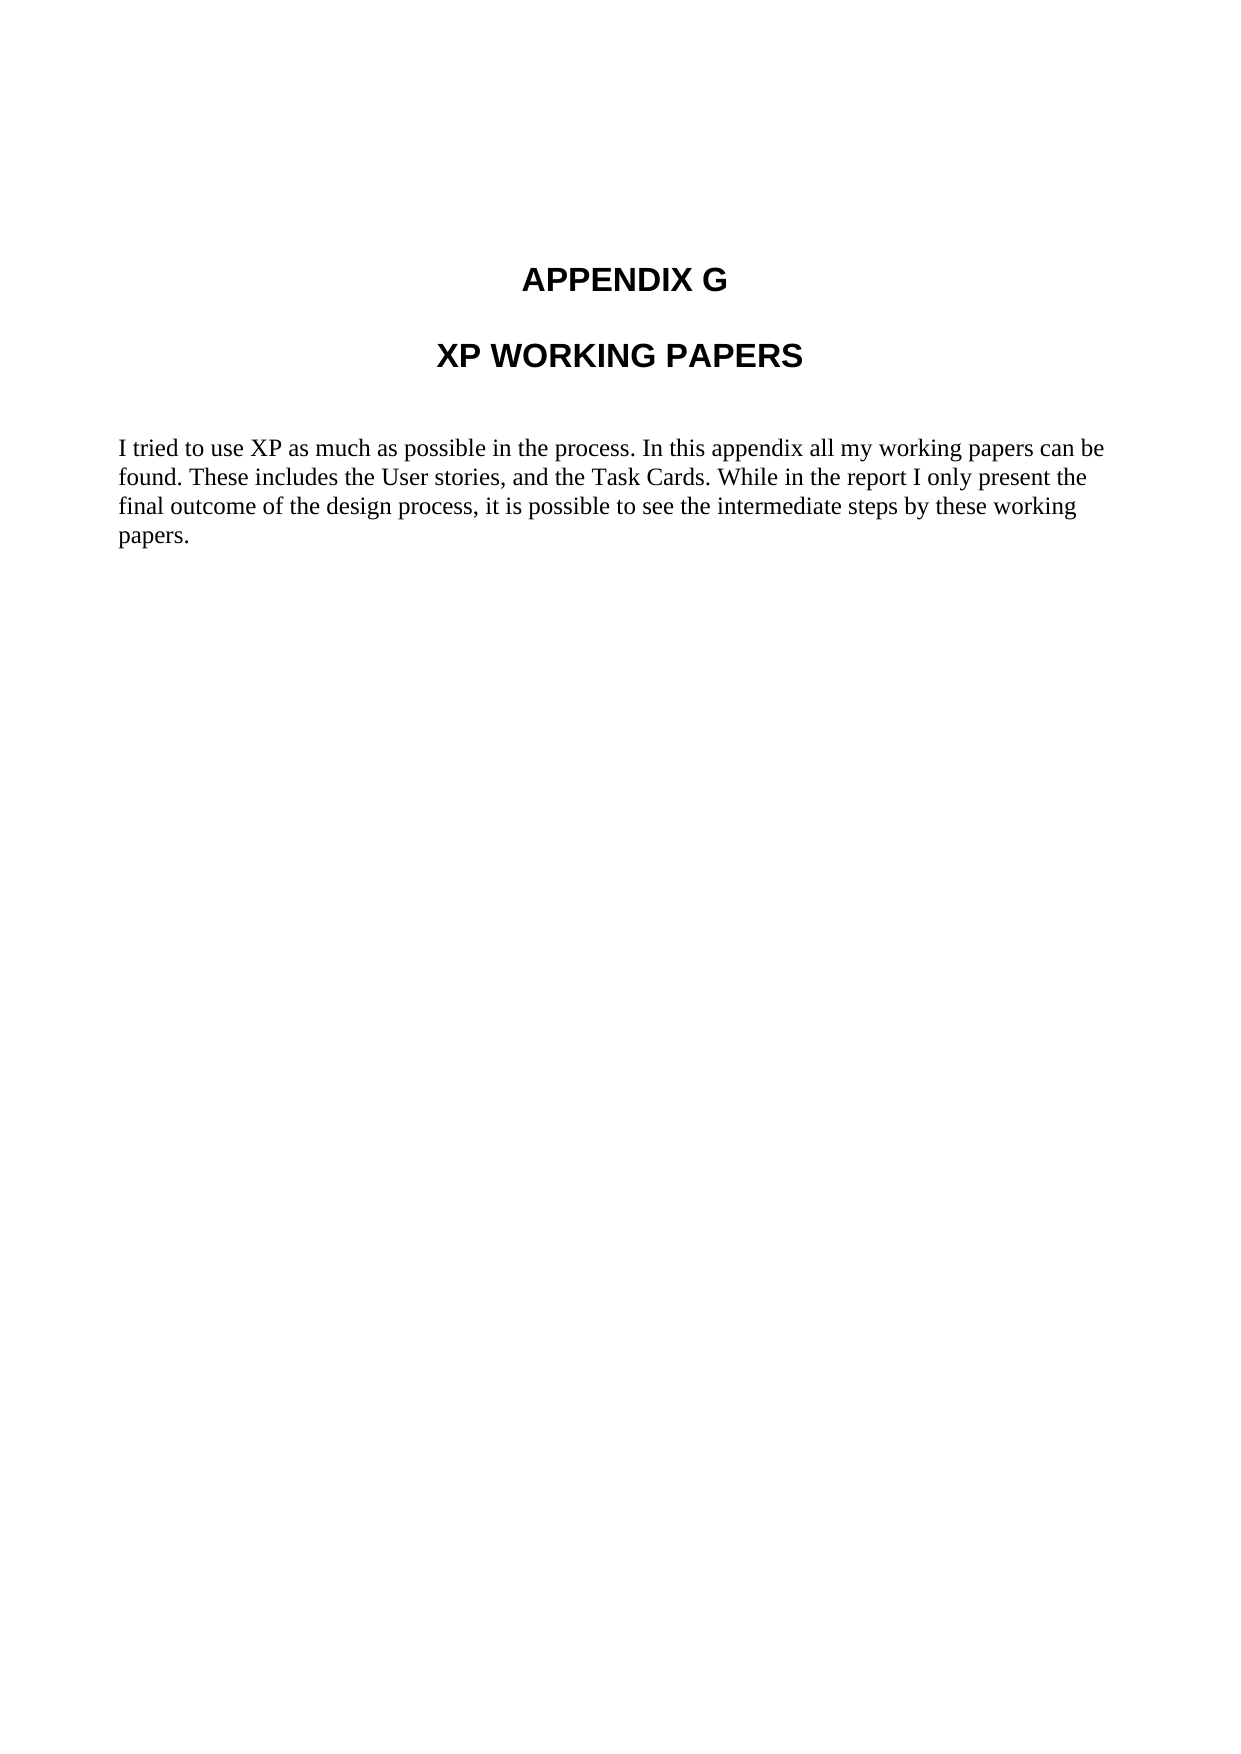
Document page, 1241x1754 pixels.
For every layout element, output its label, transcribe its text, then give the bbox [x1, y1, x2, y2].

text I tried to use XP as much as possible in the process. In this appendix all my working papers can be found. These includes the User stories, and the Task Cards. While in the report I only present the final outcome of the design process, it is possible to see the intermediate steps by these working papers. [118, 433, 1122, 548]
subtitle XP WORKING PAPERS [118, 336, 1122, 375]
subtitle APPENDIX G [118, 260, 1122, 299]
